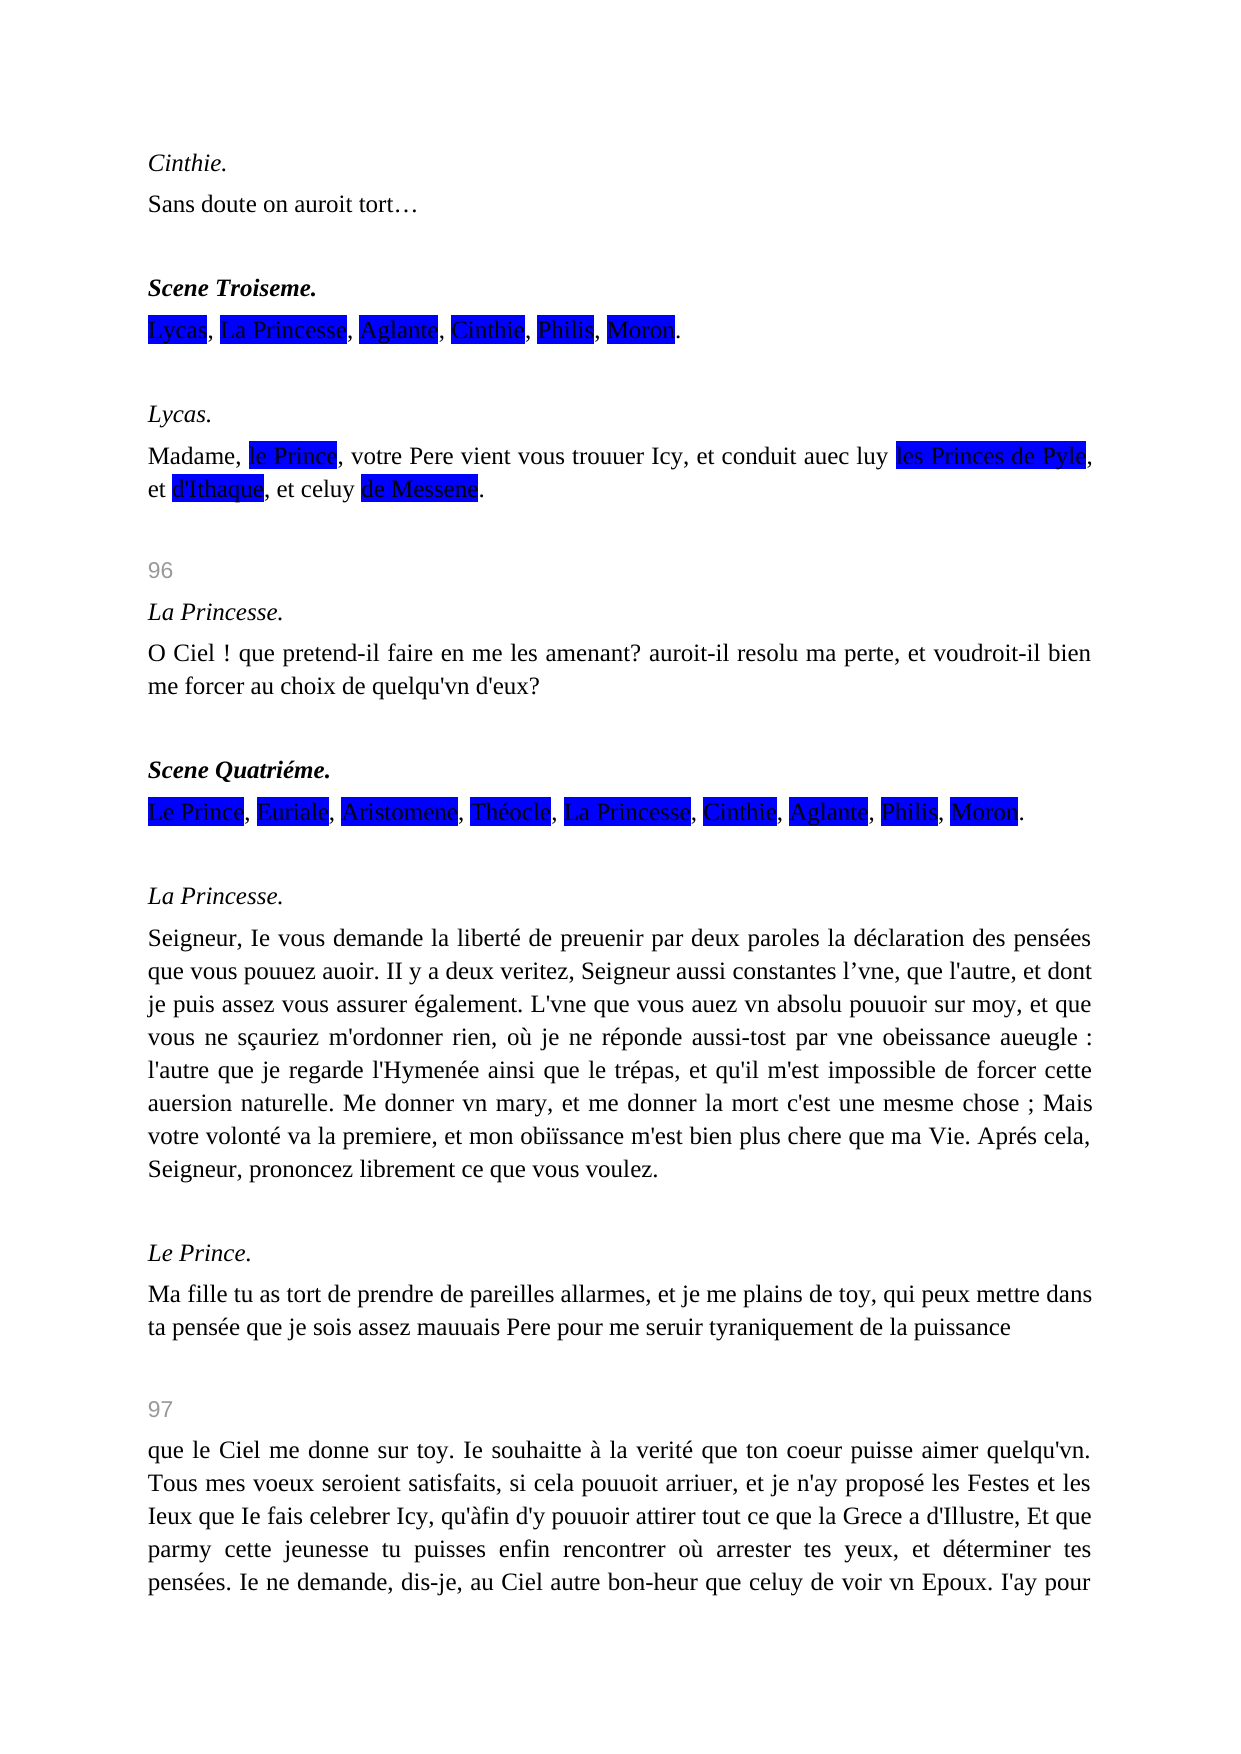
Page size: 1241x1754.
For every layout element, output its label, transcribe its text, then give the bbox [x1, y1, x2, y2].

text Madame, le Prince, votre Pere vient vous trouuer Icy, et conduit auec luy les Princes de Pyle, et d'Ithaque, et celuy de Messene. [148, 441, 1093, 502]
text Cinthie. [148, 148, 1093, 176]
text Lycas. [148, 399, 1093, 428]
text 96 [148, 557, 1093, 584]
text Scene Troiseme. [148, 273, 1093, 302]
text Seigneur, Ie vous demande la liberté de preuenir par deux paroles la déclaration des pensées que vous pouuez auoir. II y a deux veritez, Seigneur aussi constantes l’vne, que l'autre, et dont je puis assez vous assurer également. L'vne que vous auez vn absolu pouuoir sur moy, et que vous ne sçauriez m'ordonner rien, où je ne réponde aussi-tost par vne obeissance aueugle : l'autre que je regarde l'Hymenée ainsi que le trépas, et qu'il m'est impossible de forcer cette auersion naturelle. Me donner vn mary, et me donner la mort c'est une mesme chose ; Mais votre volonté va la premiere, et mon obiïssance m'est bien plus chere que ma Vie. Aprés cela, Seigneur, prononcez librement ce que vous voulez. [148, 923, 1093, 1183]
text La Princesse. [148, 881, 1093, 909]
text Ma fille tu as tort de prendre de pareilles allarmes, et je me plains de toy, qui peux mettre dans ta pensée que je sois assez mauuais Pere pour me seruir tyraniquement de la puissance [148, 1279, 1093, 1341]
text O Ciel ! que pretend-il faire en me les amenant? auroit-il resolu ma perte, et voudroit-il bien me forcer au choix de quelqu'vn d'eux? [148, 638, 1093, 700]
text Le Prince. [148, 1238, 1093, 1266]
text 97 [173, 1396, 1093, 1423]
text Lycas, La Princesse, Aglante, Cinthie, Philis, Moron. [675, 315, 1093, 344]
text Scene Quatriéme. [148, 755, 1093, 784]
text Sans doute on auroit tort… [148, 189, 1093, 218]
text Le Prince, Euriale, Aristomene, Théocle, La Princesse, Cinthie, Aglante, Philis, Moron. [1018, 797, 1093, 826]
text La Princesse. [148, 597, 1093, 625]
text que le Ciel me donne sur toy. Ie souhaitte à la verité que ton coeur puisse aimer quelqu'vn. Tous mes voeux seroient satisfaits, si cela pouuoit arriuer, et je n'ay proposé les Festes et les Ieux que Ie fais celebrer Icy, qu'àfin d'y pouuoir attirer tout ce que la Grece a d'Illustre, Et que parmy cette jeunesse tu puisses enfin rencontrer où arrester tes yeux, et déterminer tes pensées. Ie ne demande, dis-je, au Ciel autre bon-heur que celuy de voir vn Epoux. I'ay pour [148, 1435, 1093, 1596]
